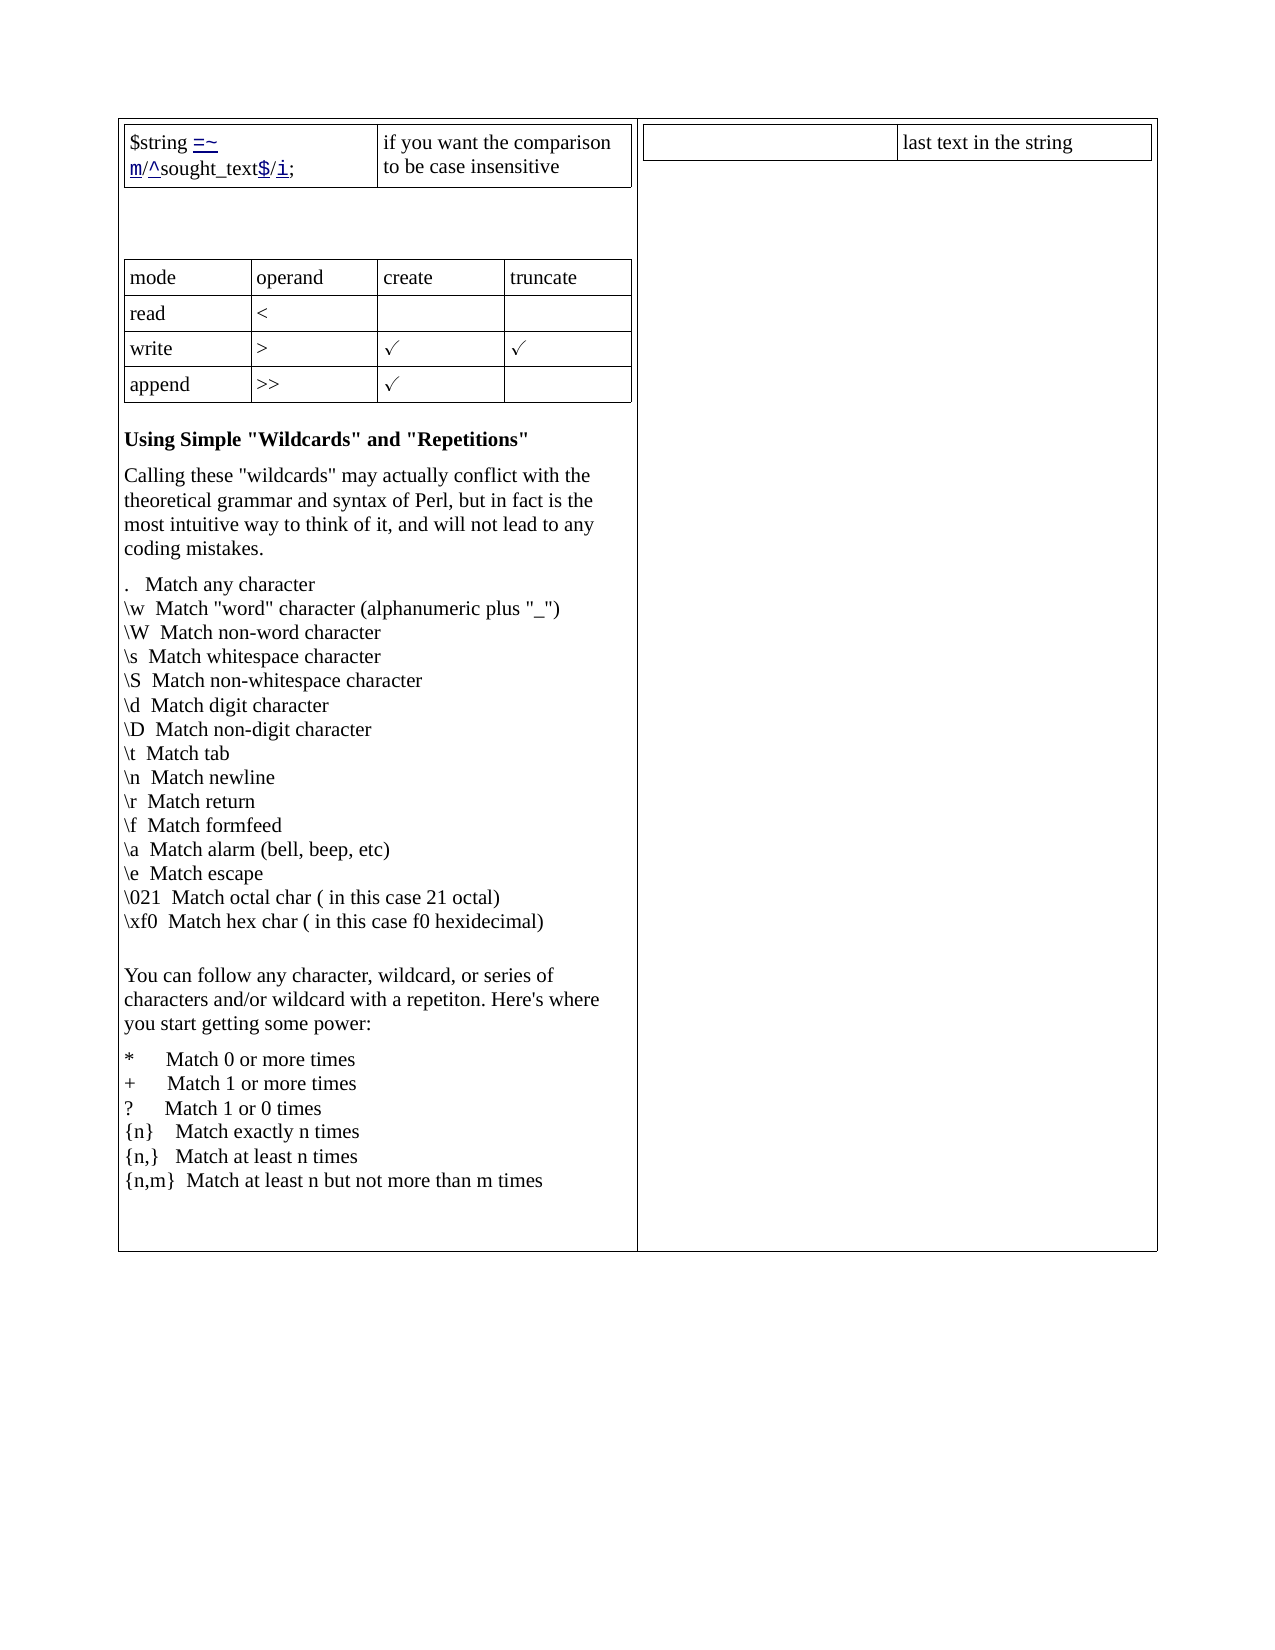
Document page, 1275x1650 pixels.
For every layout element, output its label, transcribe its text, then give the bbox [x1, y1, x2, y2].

table_cell if you want the comparison to be case insensitive [378, 125, 631, 187]
table_cell append [125, 367, 251, 402]
table_cell >> [252, 367, 377, 402]
table_header Using Simple "Wildcards" and "Repetitions" Calling these "wildcards" may actually conflict with the theoretical grammar and syntax of Perl, but in fact is the most intuitive way to think of it, and will not lead to any coding mistakes. . Match any character \w Match "word" character (alphanumeric plus "_") \W Match non-word character \s Match whitespace character \S Match non-whitespace character \d Match digit character \D Match non-digit character \t Match tab \n Match newline \r Match return \f Match formfeed \a Match alarm (bell, beep, etc) \e Match escape \021 Match octal char ( in this case 21 octal) \xf0 Match hex char ( in this case f0 hexidecimal) You can follow any character, wildcard, or series of characters and/or wildcard with a repetiton. Here's where you start getting some power: * Match 0 or more times + Match 1 or more times ? Match 1 or 0 times {n} Match exactly n times {n,} Match at least n times {n,m} Match at least n but not more than m times [119, 119, 637, 1251]
table_cell $string =~ m/^sought_text$/i; [125, 125, 377, 187]
table_header mode [125, 260, 251, 295]
table_cell ✓ [378, 332, 504, 366]
table_cell [505, 296, 631, 331]
table_header create [378, 260, 504, 295]
table_cell < [252, 296, 377, 331]
table_cell > [252, 332, 377, 366]
table_cell [644, 125, 897, 159]
table_cell write [125, 332, 251, 366]
table_cell read [125, 296, 251, 331]
table_cell ✓ [378, 367, 504, 402]
table_cell [378, 296, 504, 331]
table_header [638, 119, 1157, 1251]
table_cell ✓ [505, 332, 631, 366]
table_header truncate [505, 260, 631, 295]
table_header operand [252, 260, 377, 295]
table_cell [505, 367, 631, 402]
table_cell last text in the string [898, 125, 1151, 159]
